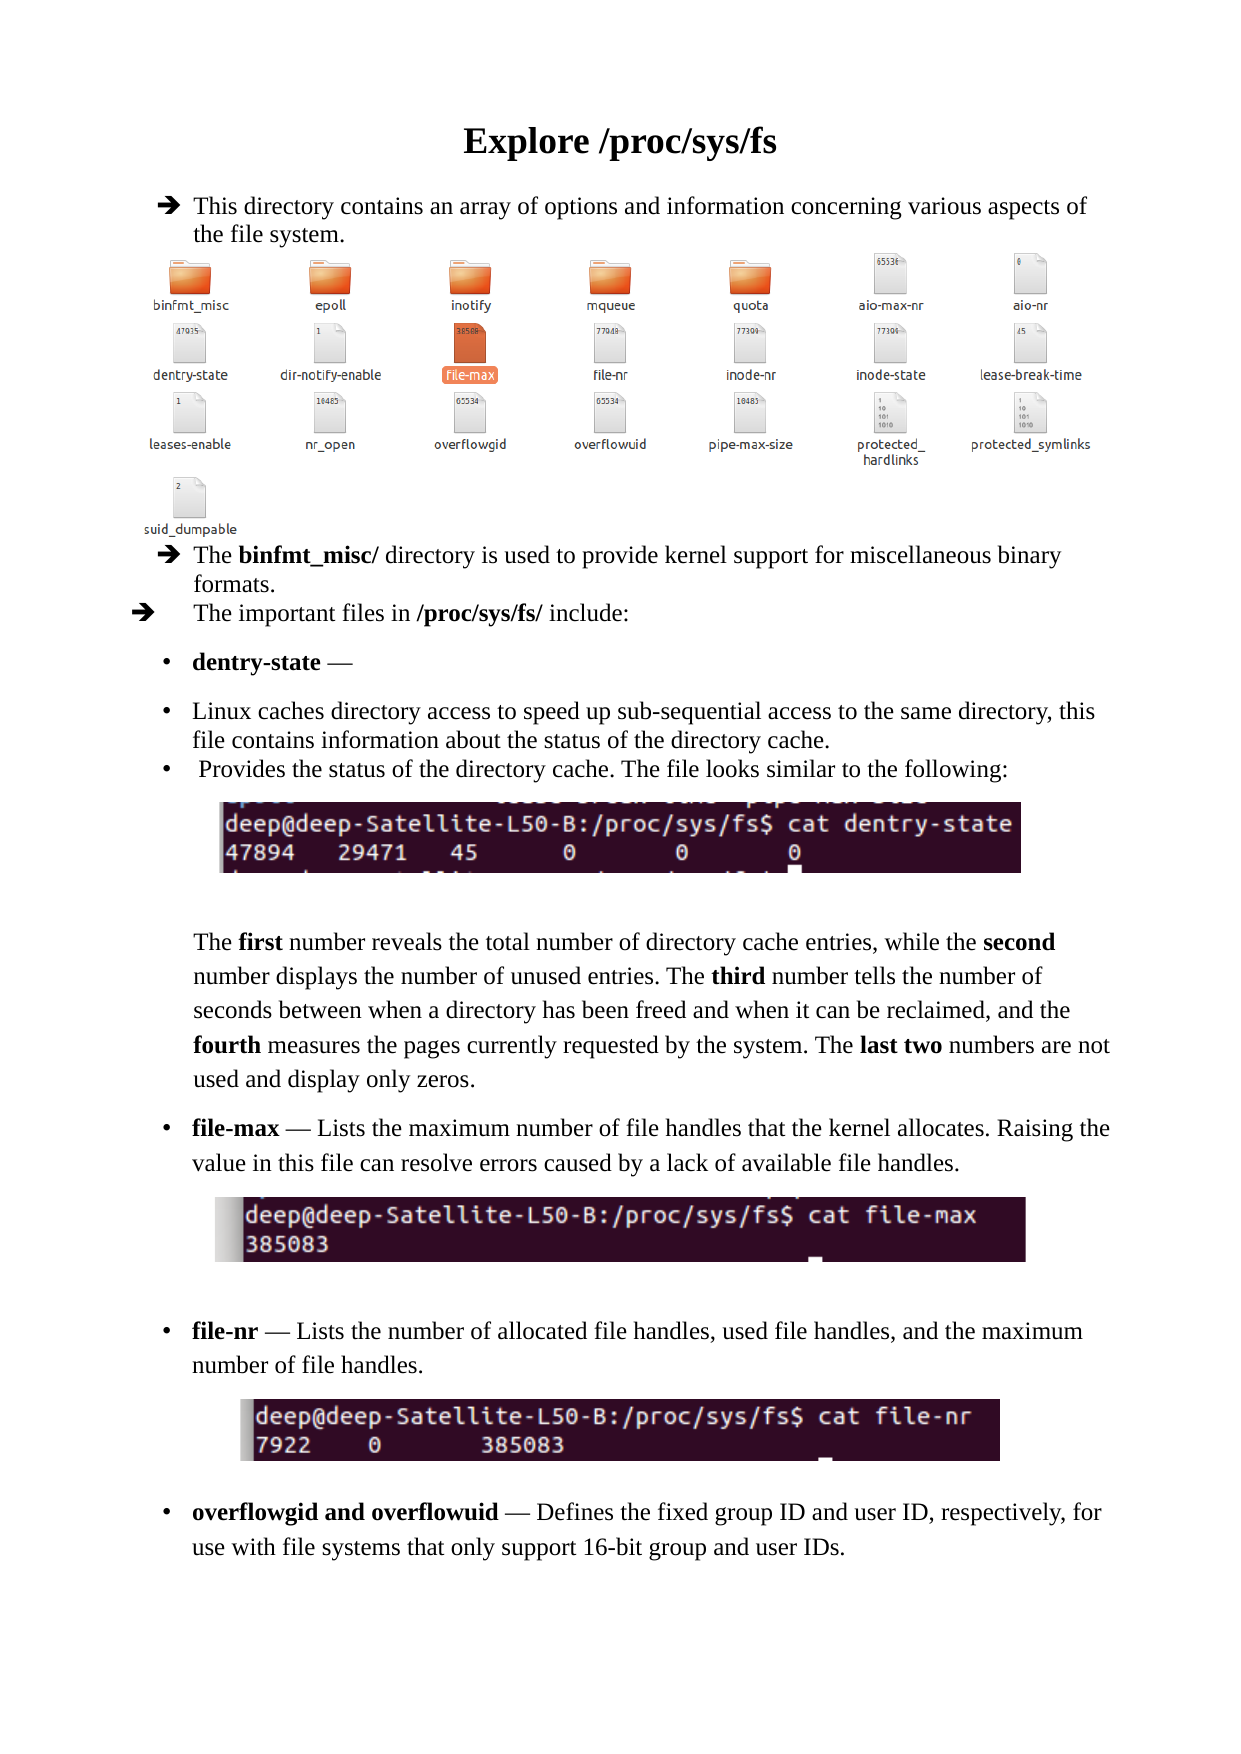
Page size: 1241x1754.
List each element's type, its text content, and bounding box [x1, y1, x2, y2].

picture [219, 802, 1021, 873]
picture [136, 248, 1104, 541]
list The binfmt_misc/ directory is used to provide kernel support for miscellaneous binary formats. [156, 248, 1122, 598]
list overflowgid and overflowuid — Defines the fixed group ID and user ID, respectively, for use with file systems that only support 16-bit group and user IDs. [162, 1497, 1122, 1560]
list file-max — Lists the maximum number of file handles that the kernel allocates. Raising the value in this file can resolve errors caused by a lack of available file handles. [162, 1113, 1122, 1177]
list Linux caches directory access to speed up sub-sequential access to the same directory, this file contains information about the status of the directory cache. [162, 696, 1122, 754]
list The first number reveals the total number of directory cache entries, while the second number displays the number of unused entries. The third number tells the number of seconds between when a directory has been freed and when it can be reclaimed, and the fourth measures the pages currently requested by the system. The last two numbers are not used and display only zeros. [156, 927, 1122, 1093]
list Provides the status of the directory cache. The file looks similar to the following: [162, 754, 1122, 782]
picture [240, 1399, 1000, 1461]
picture [214, 1197, 1026, 1262]
list dentry-state — [162, 647, 1122, 676]
list This directory contains an array of options and information concerning various aspects of the file system. [156, 191, 1122, 248]
list file-nr — Lists the number of allocated file handles, used file handles, and the maximum number of file handles. [162, 1316, 1122, 1379]
list The important files in /proc/sys/fs/ include: [130, 598, 1122, 627]
